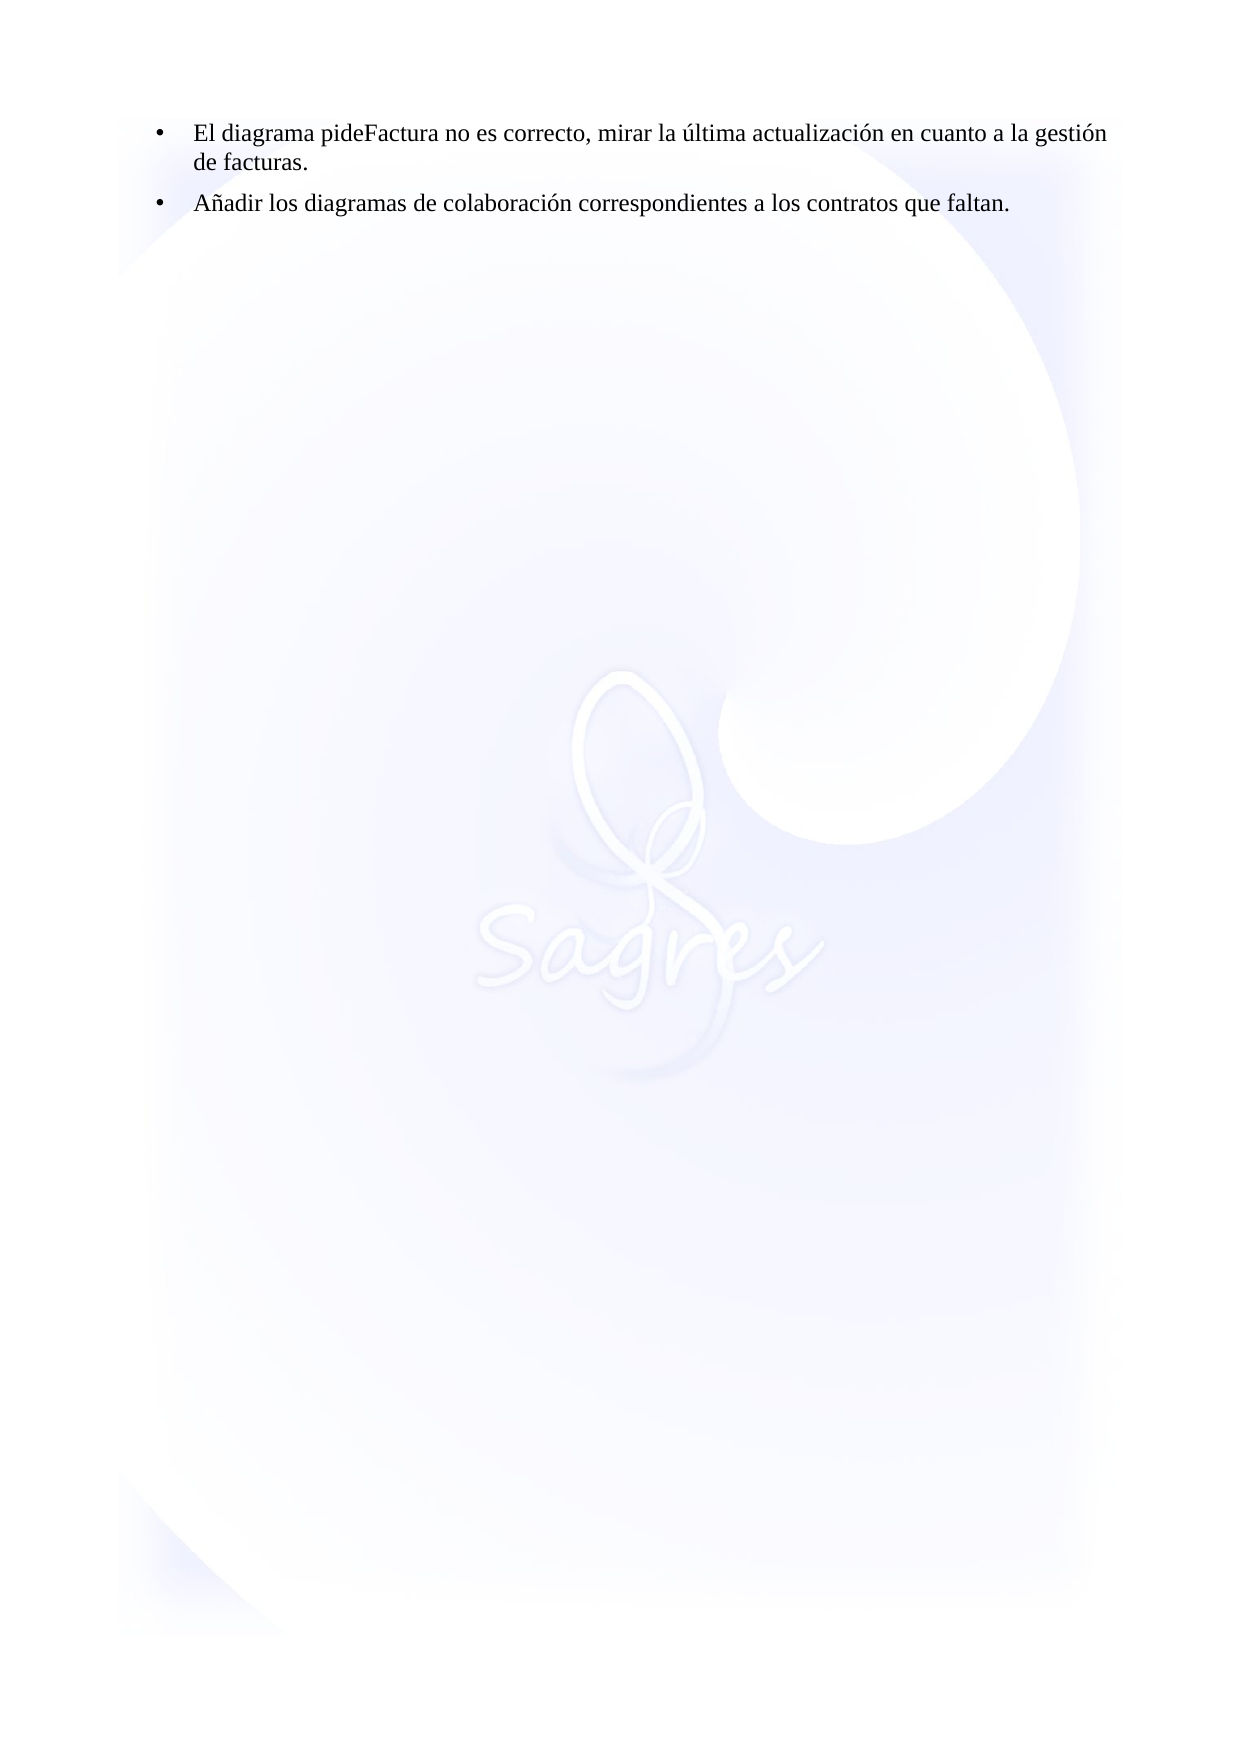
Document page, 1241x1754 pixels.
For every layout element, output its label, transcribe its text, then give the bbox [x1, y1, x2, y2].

list El diagrama pideFactura no es correcto, mirar la última actualización en cuanto a la gestión de facturas. [156, 118, 1122, 176]
list Añadir los diagramas de colaboración correspondientes a los contratos que faltan. [156, 188, 1122, 217]
picture [118, 118, 1122, 1636]
